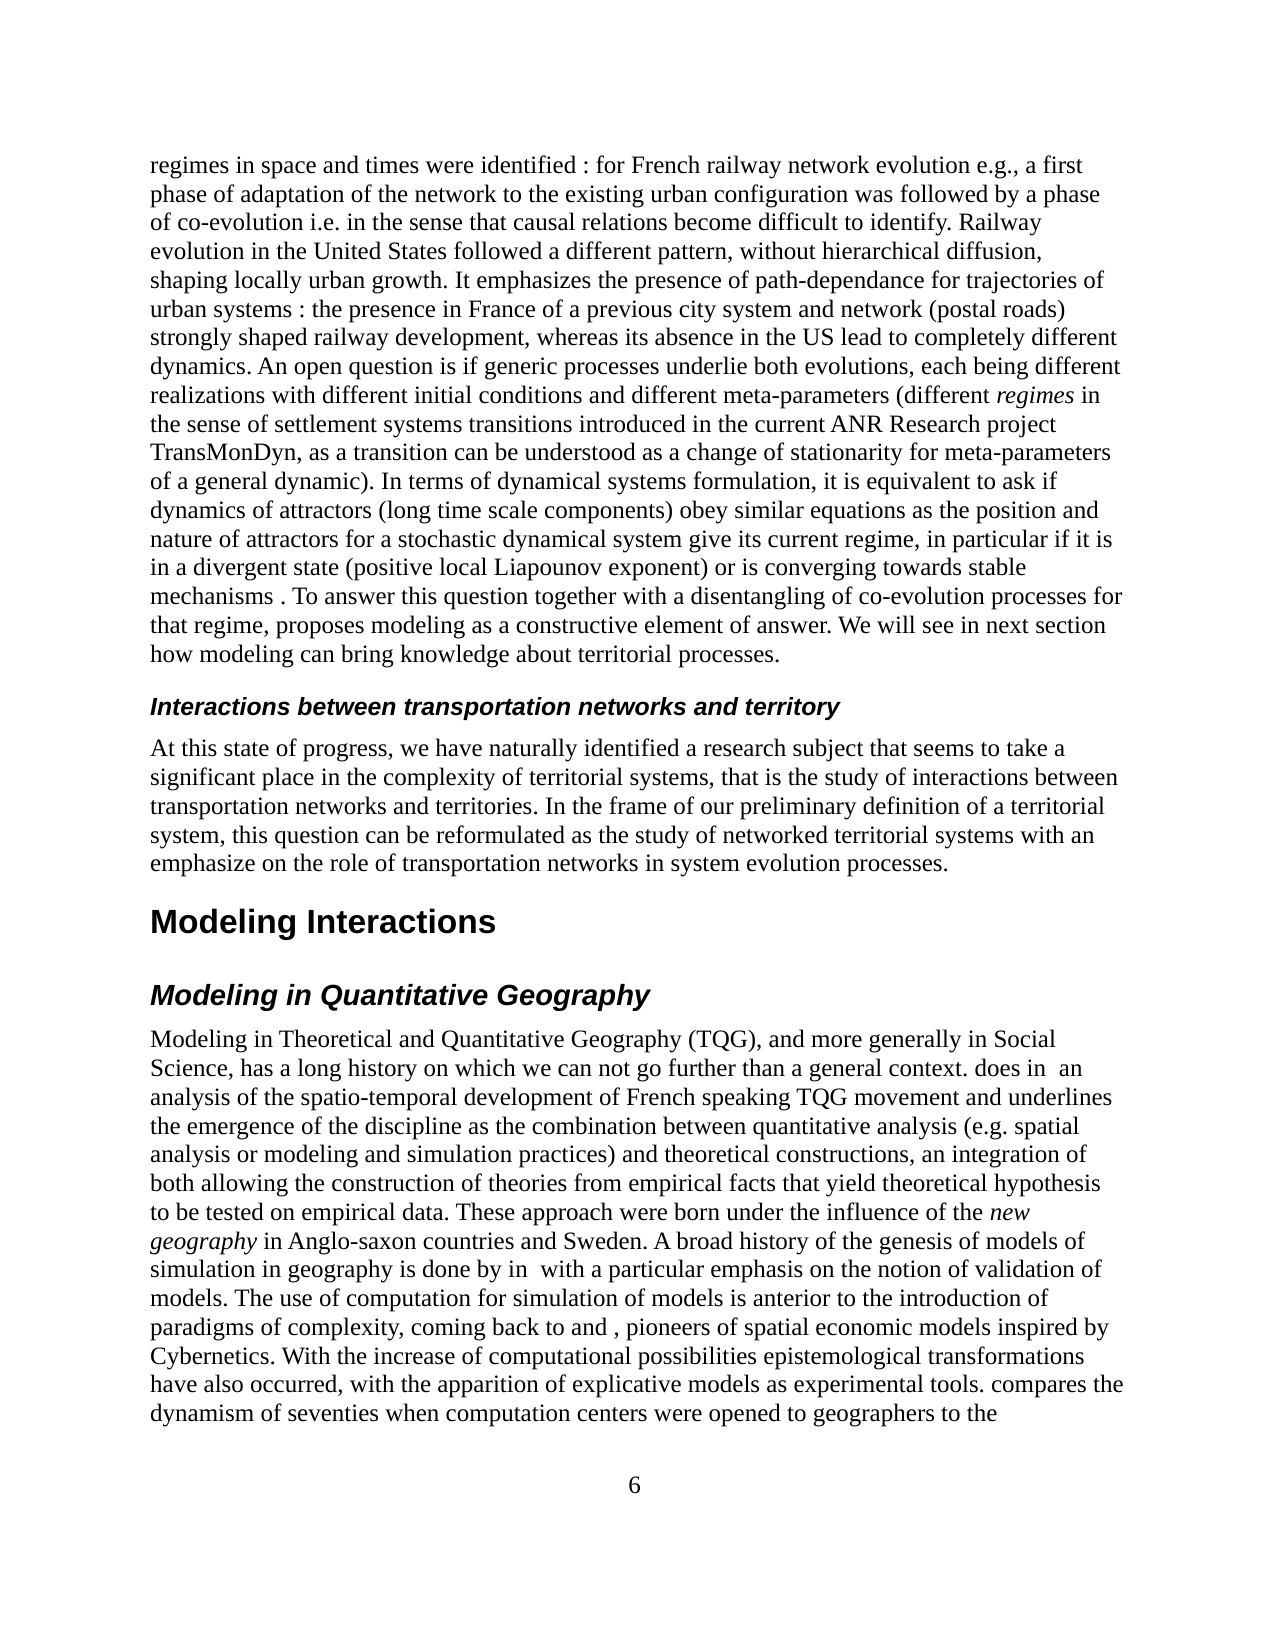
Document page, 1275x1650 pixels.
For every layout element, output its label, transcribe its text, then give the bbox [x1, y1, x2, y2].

text regimes in space and times were identified : for French railway network evolution e.g., a first phase of adaptation of the network to the existing urban configuration was followed by a phase of co-evolution i.e. in the sense that causal relations become difficult to identify. Railway evolution in the United States followed a different pattern, without hierarchical diffusion, shaping locally urban growth. It emphasizes the presence of path-dependance for trajectories of urban systems : the presence in France of a previous city system and network (postal roads) strongly shaped railway development, whereas its absence in the US lead to completely different dynamics. An open question is if generic processes underlie both evolutions, each being different realizations with different initial conditions and different meta-parameters (different regimes in the sense of settlement systems transitions introduced in the current ANR Research project TransMonDyn, as a transition can be understood as a change of stationarity for meta-parameters of a general dynamic). In terms of dynamical systems formulation, it is equivalent to ask if dynamics of attractors (long time scale components) obey similar equations as the position and nature of attractors for a stochastic dynamical system give its current regime, in particular if it is in a divergent state (positive local Liapounov exponent) or is converging towards stable mechanisms . To answer this question together with a disentangling of co-evolution processes for that regime, proposes modeling as a constructive element of answer. We will see in next section how modeling can bring knowledge about territorial processes. [150, 150, 1125, 667]
text Modeling in Theoretical and Quantitative Geography (TQG), and more generally in Social Science, has a long history on which we can not go further than a general context. does in an analysis of the spatio-temporal development of French speaking TQG movement and underlines the emergence of the discipline as the combination between quantitative analysis (e.g. spatial analysis or modeling and simulation practices) and theoretical constructions, an integration of both allowing the construction of theories from empirical facts that yield theoretical hypothesis to be tested on empirical data. These approach were born under the influence of the new geography in Anglo-saxon countries and Sweden. A broad history of the genesis of models of simulation in geography is done by in with a particular emphasis on the notion of validation of models. The use of computation for simulation of models is anterior to the introduction of paradigms of complexity, coming back to and , pioneers of spatial economic models inspired by Cybernetics. With the increase of computational possibilities epistemological transformations have also occurred, with the apparition of explicative models as experimental tools. compares the dynamism of seventies when computation centers were opened to geographers to the [150, 1024, 1125, 1427]
subtitle Interactions between transportation networks and territory [150, 692, 1125, 721]
subtitle Modeling Interactions [150, 902, 1125, 941]
text At this state of progress, we have naturally identified a research subject that seems to take a significant place in the complexity of territorial systems, that is the study of interactions between transportation networks and territories. In the frame of our preliminary definition of a territorial system, this question can be reformulated as the study of networked territorial systems with an emphasize on the role of transportation networks in system evolution processes. [150, 733, 1125, 877]
subtitle Modeling in Quantitative Geography [150, 978, 1125, 1012]
